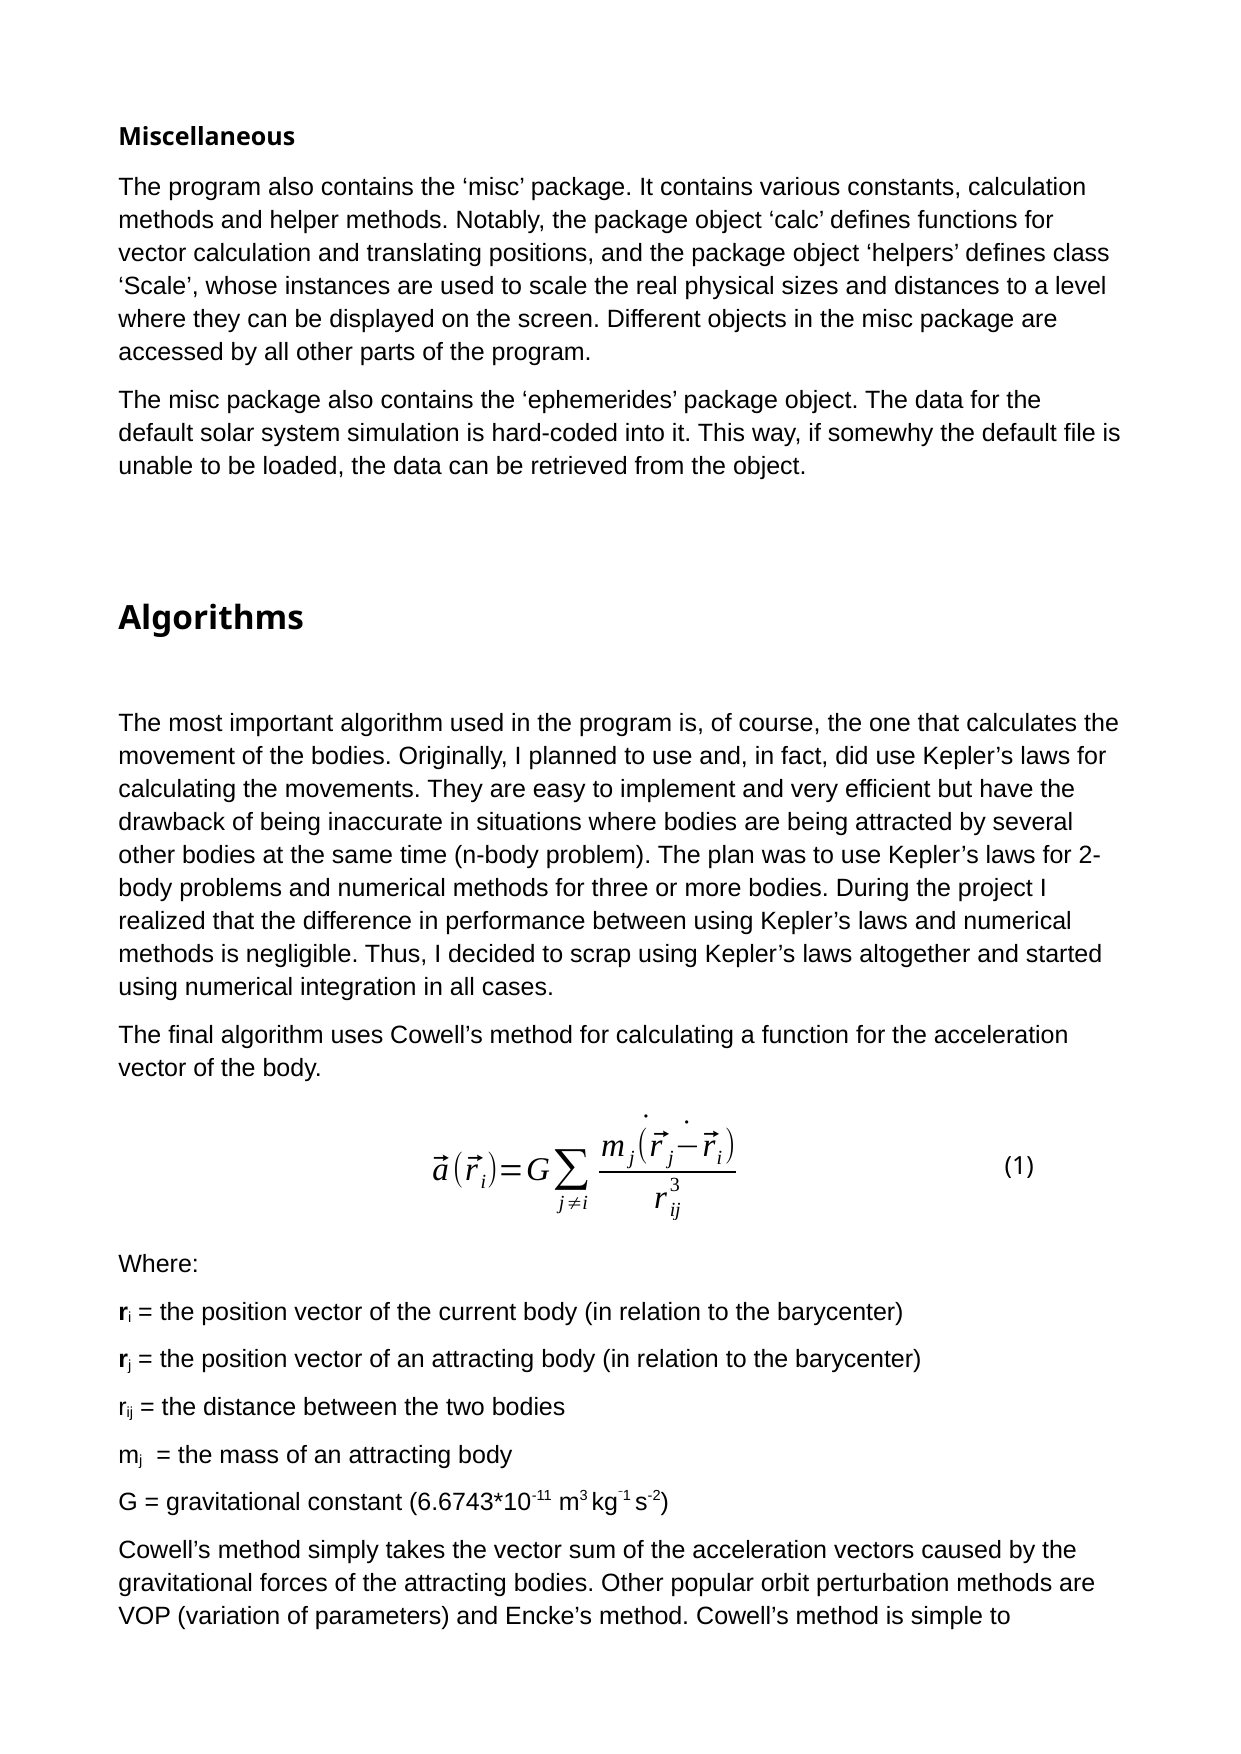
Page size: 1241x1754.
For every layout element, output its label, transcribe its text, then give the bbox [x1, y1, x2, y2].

text G = gravitational constant (6.6743*10-11 m3 kg⁻1 s-2) [118, 1487, 1122, 1516]
text Miscellaneous [118, 118, 1122, 152]
text (1) [118, 1148, 1122, 1182]
text The final algorithm uses Cowell’s method for calculating a function for the acceleration vector of the body. [118, 1019, 1122, 1081]
text The misc package also contains the ‘ephemerides’ package object. The data for the default solar system simulation is hard-coded into it. This way, if somewhy the default file is unable to be loaded, the data can be retrieved from the object. [118, 384, 1122, 479]
text Cowell’s method simply takes the vector sum of the acceleration vectors caused by the gravitational forces of the attracting bodies. Other popular orbit perturbation methods are VOP (variation of parameters) and Encke’s method. Cowell’s method is simple to [118, 1535, 1122, 1629]
text rij = the distance between the two bodies [118, 1392, 1122, 1421]
text ri = the position vector of the current body (in relation to the barycenter) [118, 1297, 1122, 1326]
text The program also contains the ‘misc’ package. It contains various constants, calculation methods and helper methods. Notably, the package object ‘calc’ defines functions for vector calculation and translating positions, and the package object ‘helpers’ defines class ‘Scale’, whose instances are used to scale the real physical sizes and distances to a level where they can be displayed on the screen. Different objects in the misc package are accessed by all other parts of the program. [118, 172, 1122, 366]
text Algorithms [118, 593, 1122, 639]
text The most important algorithm used in the program is, of course, the one that calculates the movement of the bodies. Originally, I planned to use and, in fact, did use Kepler’s laws for calculating the movements. They are easy to implement and very efficient but have the drawback of being inaccurate in situations where bodies are being attracted by several other bodies at the same time (n-body problem). The plan was to use Kepler’s laws for 2-body problems and numerical methods for three or more bodies. During the project I realized that the difference in performance between using Kepler’s laws and numerical methods is negligible. Thus, I decided to scrap using Kepler’s laws altogether and started using numerical integration in all cases. [118, 708, 1122, 1001]
text mj = the mass of an attracting body [118, 1439, 1122, 1468]
text rj = the position vector of an attracting body (in relation to the barycenter) [118, 1344, 1122, 1373]
text Where: [118, 1249, 1122, 1278]
